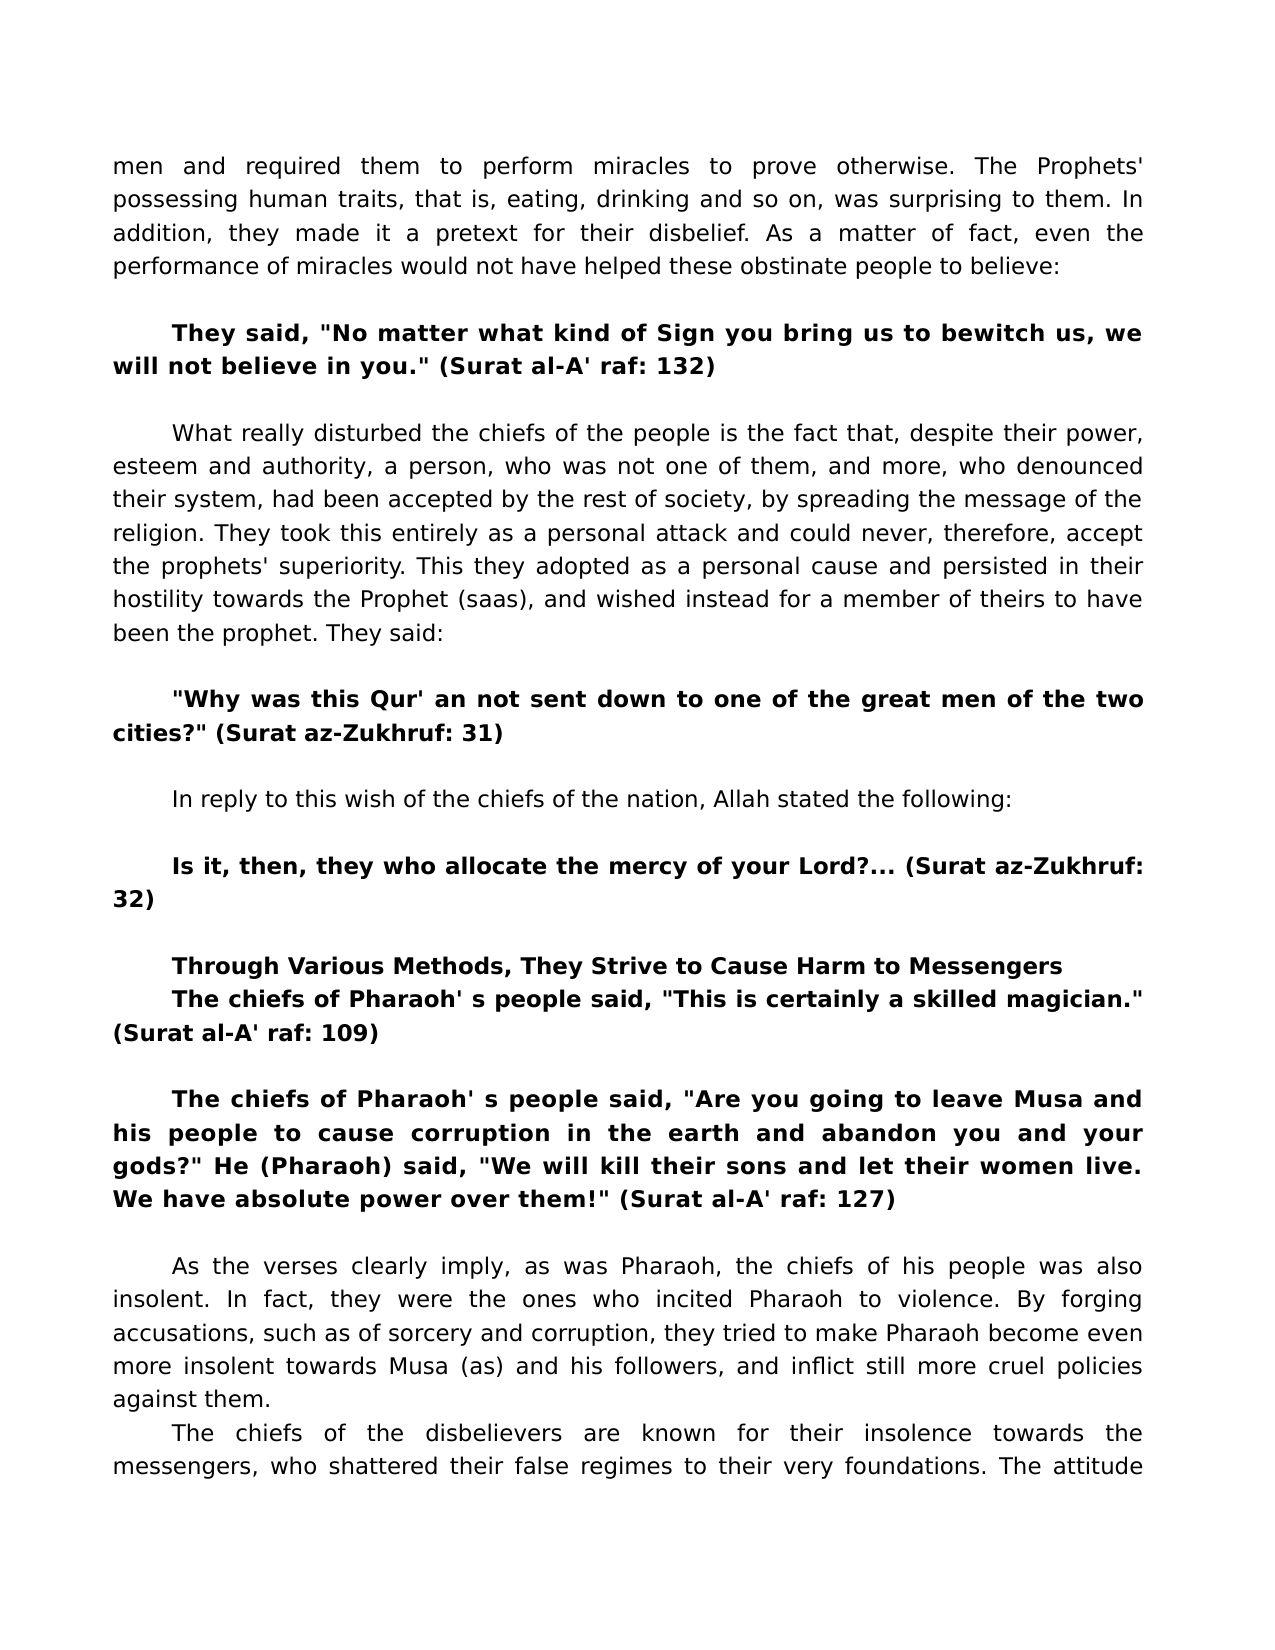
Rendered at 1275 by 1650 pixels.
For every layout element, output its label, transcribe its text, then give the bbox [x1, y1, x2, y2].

text The chiefs of Pharaoh' s people said, "This is certainly a skilled magician." (Surat al-A' raf: 109) [112, 981, 1145, 1048]
text In reply to this wish of the chiefs of the nation, Allah stated the following: [112, 781, 1145, 814]
text What really disturbed the chiefs of the people is the fact that, despite their power, esteem and authority, a person, who was not one of them, and more, who denounced their system, had been accepted by the rest of society, by spreading the message of the religion. They took this entirely as a personal attack and could never, therefore, accept the prophets' superiority. This they adopted as a personal cause and persisted in their hostility towards the Prophet (saas), and wished instead for a member of theirs to have been the prophet. They said: [112, 414, 1145, 648]
text They said, "No matter what kind of Sign you bring us to bewitch us, we will not believe in you." (Surat al-A' raf: 132) [112, 314, 1145, 381]
text As the verses clearly imply, as was Pharaoh, the chiefs of his people was also insolent. In fact, they were the ones who incited Pharaoh to violence. By forging accusations, such as of sorcery and corruption, they tried to make Pharaoh become even more insolent towards Musa (as) and his followers, and inflict still more cruel policies against them. [112, 1248, 1145, 1414]
text men and required them to perform miracles to prove otherwise. The Prophets' possessing human traits, that is, eating, drinking and so on, was surprising to them. In addition, they made it a pretext for their disbelief. As a matter of fact, even the performance of miracles would not have helped these obstinate people to believe: [112, 148, 1145, 281]
text The chiefs of Pharaoh' s people said, "Are you going to leave Musa and his people to cause corruption in the earth and abandon you and your gods?" He (Pharaoh) said, "We will kill their sons and let their women live. We have absolute power over them!" (Surat al-A' raf: 127) [112, 1081, 1145, 1214]
text Through Various Methods, They Strive to Cause Harm to Messengers [112, 948, 1145, 981]
text The chiefs of the disbelievers are known for their insolence towards the messengers, who shattered their false regimes to their very foundations. The attitude [112, 1414, 1145, 1481]
text "Why was this Qur' an not sent down to one of the great men of the two cities?" (Surat az-Zukhruf: 31) [112, 681, 1145, 748]
text Is it, then, they who allocate the mercy of your Lord?... (Surat az-Zukhruf: 32) [112, 848, 1145, 914]
